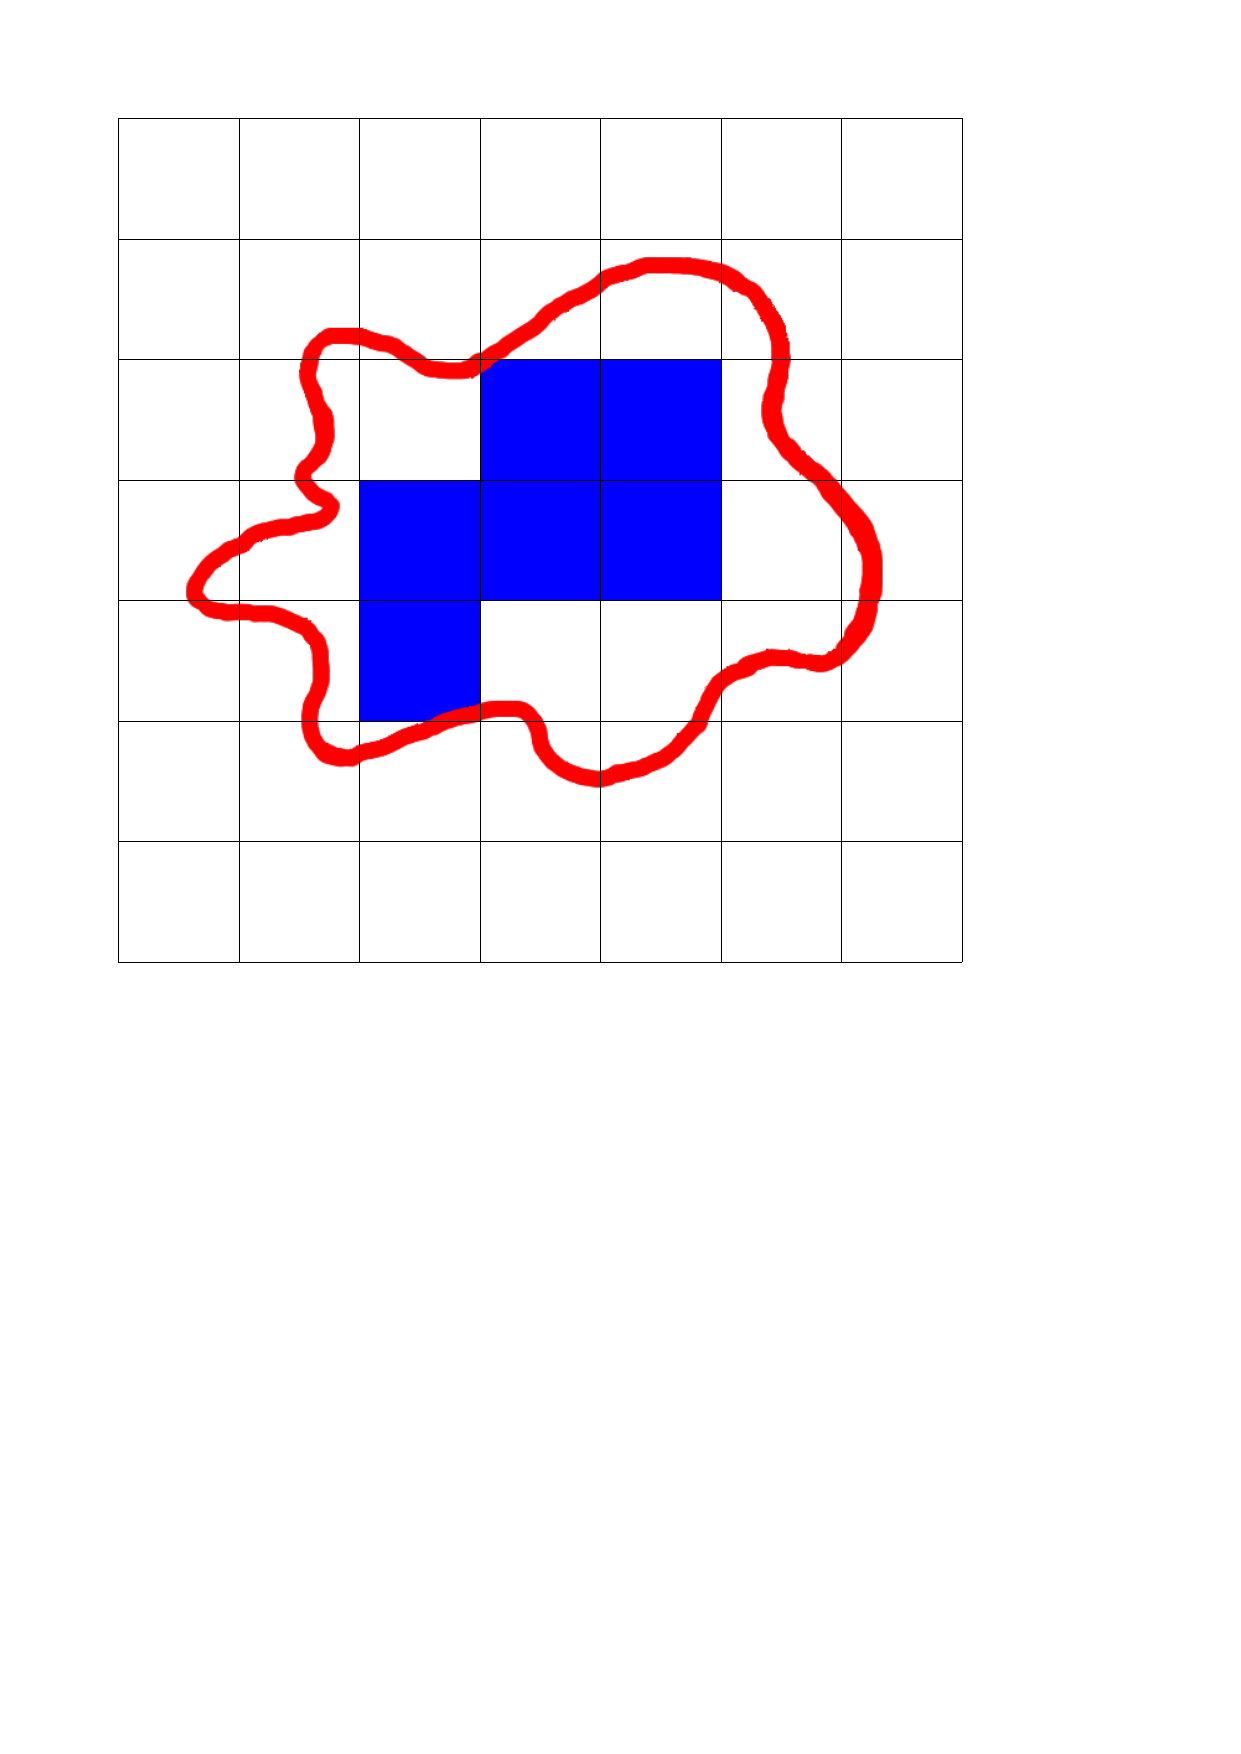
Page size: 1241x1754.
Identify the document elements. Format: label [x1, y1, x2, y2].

picture [177, 601, 239, 721]
table_cell [119, 240, 239, 359]
picture [842, 360, 903, 480]
table_cell [481, 240, 600, 249]
picture [360, 481, 480, 600]
table_cell [360, 799, 480, 841]
picture [240, 249, 359, 359]
table_cell [119, 601, 177, 721]
table_cell [119, 360, 177, 480]
picture [722, 360, 841, 480]
picture [360, 249, 480, 359]
picture [177, 722, 239, 799]
table_cell [722, 240, 841, 249]
picture [601, 722, 721, 799]
picture [360, 360, 480, 480]
table_cell [842, 240, 962, 359]
picture [177, 249, 239, 359]
table_cell [842, 722, 962, 841]
picture [601, 360, 721, 480]
table_header [722, 119, 841, 239]
table_cell [722, 842, 841, 962]
table_cell [119, 481, 177, 600]
table_header [601, 119, 721, 239]
table_cell [240, 842, 359, 962]
picture [481, 601, 600, 721]
table_cell [481, 842, 600, 962]
picture [842, 481, 903, 600]
table_cell [722, 799, 841, 841]
table_cell [240, 240, 359, 249]
table_cell [601, 842, 721, 962]
picture [722, 601, 841, 721]
picture [601, 481, 721, 600]
table_cell [119, 842, 239, 962]
picture [481, 722, 600, 799]
picture [481, 249, 600, 359]
picture [601, 249, 721, 359]
picture [842, 249, 903, 359]
table_cell [903, 360, 962, 480]
picture [240, 481, 359, 600]
picture [842, 601, 903, 721]
table_cell [903, 481, 962, 600]
table_cell [119, 722, 239, 841]
picture [722, 249, 841, 359]
table_cell [903, 601, 962, 721]
table_header [360, 119, 480, 239]
picture [842, 722, 903, 799]
picture [240, 601, 359, 721]
table_header [481, 119, 600, 239]
picture [481, 481, 600, 600]
table_cell [842, 842, 962, 962]
picture [177, 481, 239, 600]
picture [481, 360, 600, 480]
picture [722, 481, 841, 600]
picture [601, 601, 721, 721]
picture [360, 601, 480, 721]
picture [177, 360, 239, 480]
table_header [240, 119, 359, 239]
table_cell [360, 842, 480, 962]
picture [360, 722, 480, 799]
table_cell [601, 799, 721, 841]
table_cell [240, 799, 359, 841]
picture [240, 360, 359, 480]
table_cell [360, 240, 480, 249]
table_cell [601, 240, 721, 249]
picture [722, 722, 841, 799]
picture [240, 722, 359, 799]
table_header [119, 119, 239, 239]
table_header [842, 119, 962, 239]
table_cell [481, 799, 600, 841]
